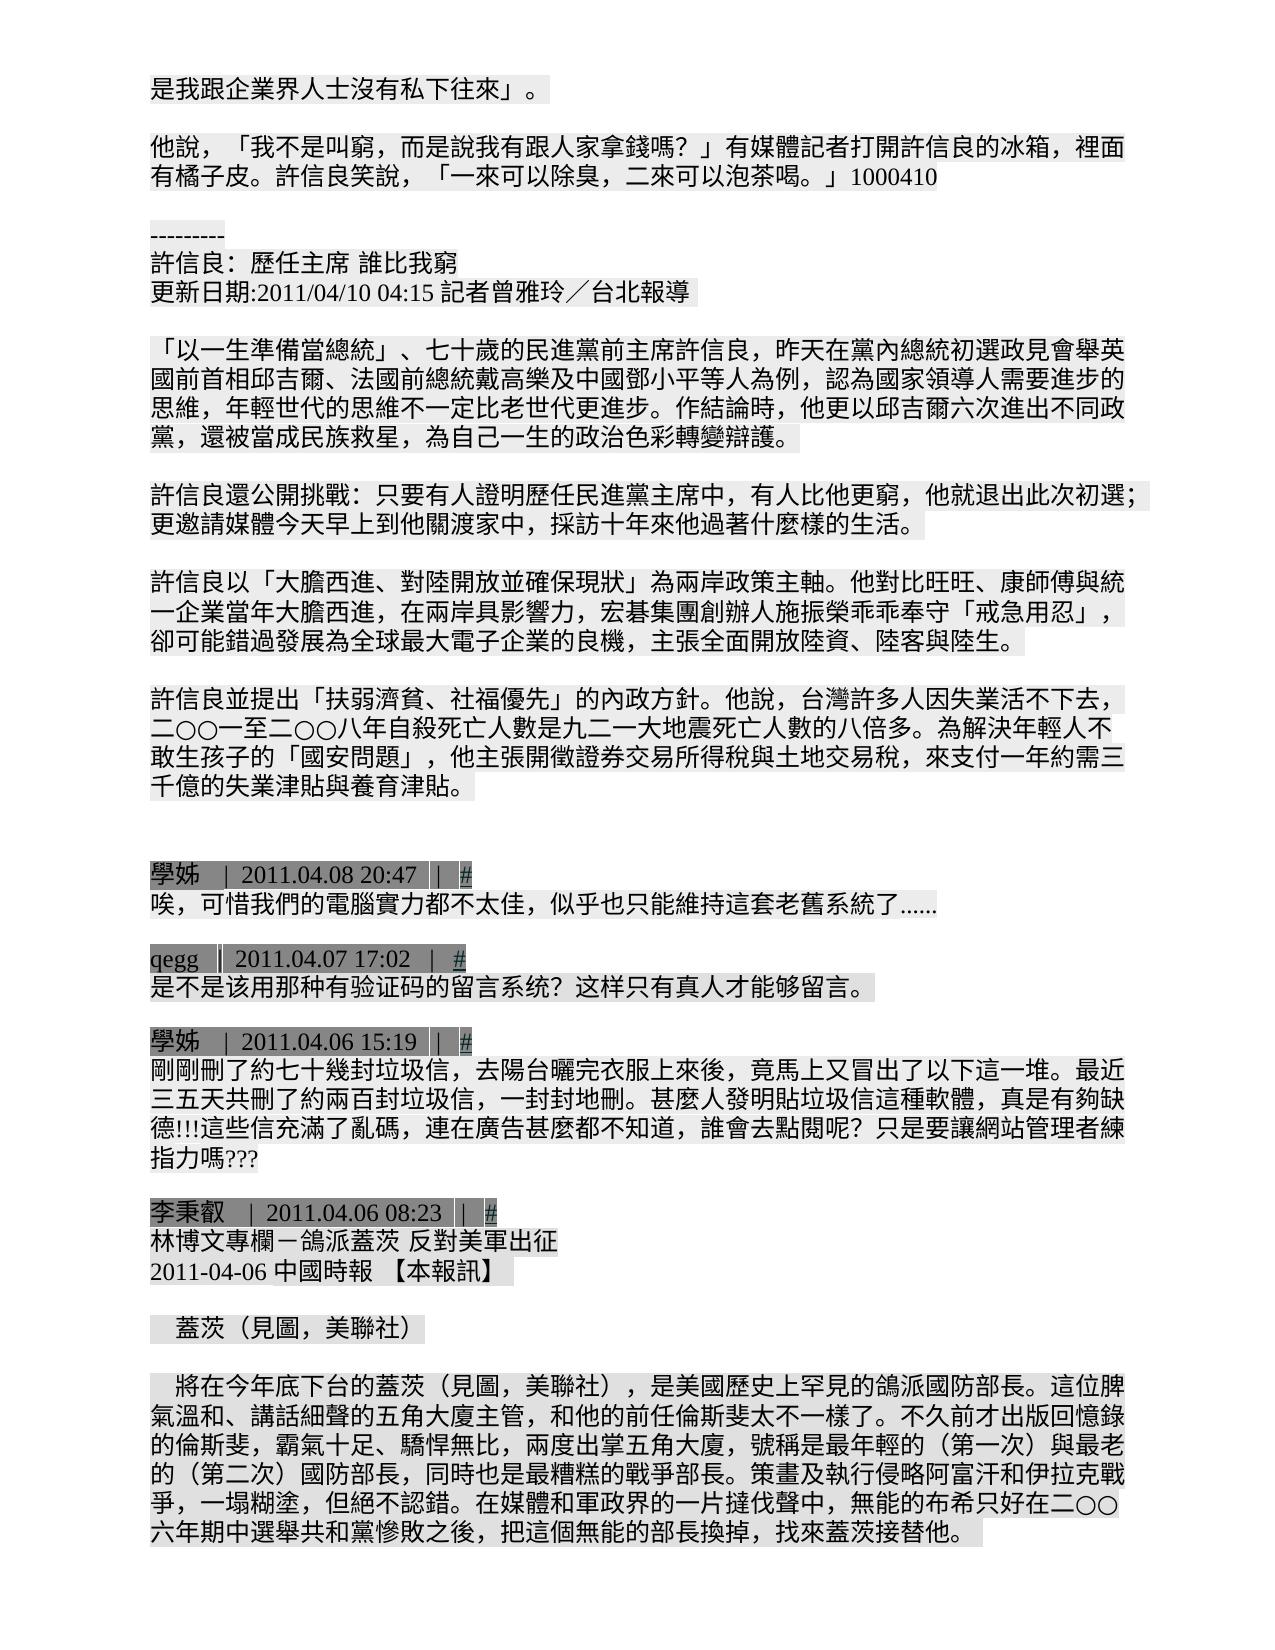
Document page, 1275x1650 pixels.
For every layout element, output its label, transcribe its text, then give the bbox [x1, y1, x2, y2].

text 學姊 | 2011.04.06 15:19 | # [150, 1027, 1125, 1056]
text 林博文專欄－鴿派蓋茨 反對美軍出征 2011-04-06 中國時報 【本報訊】 蓋茨（見圖，美聯社） 將在今年底下台的蓋茨（見圖，美聯社），是美國歷史上罕見的鴿派國防部長。這位脾氣溫和、講話細聲的五角大廈主管，和他的前任倫斯斐太不一樣了。不久前才出版回憶錄的倫斯斐，霸氣十足、驕悍無比，兩度出掌五角大廈，號稱是最年輕的（第一次）與最老的（第二次）國防部長，同時也是最糟糕的戰爭部長。策畫及執行侵略阿富汗和伊拉克戰爭，一塌糊塗，但絕不認錯。在媒體和軍政界的一片撻伐聲中，無能的布希只好在二○○六年期中選舉共和黨慘敗之後，把這個無能的部長換掉，找來蓋茨接替他。 [150, 1227, 1125, 1547]
text 剛剛刪了約七十幾封垃圾信，去陽台曬完衣服上來後，竟馬上又冒出了以下這一堆。最近三五天共刪了約兩百封垃圾信，一封封地刪。甚麼人發明貼垃圾信這種軟體，真是有夠缺德!!!這些信充滿了亂碼，連在廣告甚麼都不知道，誰會去點閱呢？只是要讓網站管理者練指力嗎??? [150, 1056, 1125, 1173]
text 學姊 | 2011.04.08 20:47 | # [150, 861, 1125, 890]
text 唉，可惜我們的電腦實力都不太佳，似乎也只能維持這套老舊系統了...... [150, 890, 1125, 919]
text 是不是该用那种有验证码的留言系统？这样只有真人才能够留言。 [150, 973, 1125, 1002]
text 基於做為朋友的最後一點道義,我就不點名了,況且事實上這樣的人選也不只一位. 我不想說出他們的名字,只能說他們大多全台無人不知無人不曉,而且個個頭上都穿戴著宛如聖人一般的道德光環或宗教桂冠,嘴上總是掛著各種道德辭彙而廣受台灣人尊崇,其中一個慣用詞就是 "儉樸". 我本來還蠻相信他們講的話,後來親自體驗各種所謂 "儉樸" 後,我就明白了.原來有錢人的標準跟我們一般人完全不一樣. 他們的儉樸是我就算用一輩子的努力奢侈也達不到其千百分之一的.即便是他們平常所使用的一枝筆,很可能都是一般人數月或數年的薪水,但他們卻用這樣的筆寫下 "儉樸" 二字告誡世人. 而這位被林義雄錯誤指控跟國民黨拿錢的許信良,雖然數十年來當過各種政治要職,生活卻如此窘困. 重點是:許信良不但不曾講過什麼儉樸的道德經,而且經常被誤以為他跟財團有什麼曖昧. 相較於道德導師們,哪一種人比較值得敬佩? 我常感覺生命就像一艘船,行駛在漆黑的一片汪洋,不知去從. 要不是遠方哪個角落彷彿還有著那麼一點真實的光芒,我會寧可讓這艘船乾脆直接沉了算了. 每當從事各種 "應召" 工作回來,滿身疲憊之餘,總覺得自己就像一頭受傷的小動物,只想儘一切可能躲在洞穴中用僅有的一點本事自我療傷.外頭光鮮亮麗的世界,無趣無味,言語橫行.彷彿一出洞穴,便是萬箭穿心. 一個人若沒有一點自救自娛自我療傷的本事,估計沉船也只是早晚的事.還好任何一種稀有動物似乎總還能找到一些同伴,給彼此製造一點光,一點娛樂和希望. 我知道從這麼形而上的存在主義話題要扯到 "便便牛" 好像有點誇張,不過這的確是事實.便便牛是朋友最近以宅急便方式送來給我的一個小玩意,真是可愛到連三爆,給了我繼續活下去的一點勇氣. 所謂己溺溺人,己達達人.我知道沉船是什麼感覺,所以特別為那些在無情汪洋中載浮載沉的小船們查到訂購電話:037-782946,或037-783912,一隻才50元,飛牛牧場出品. 董事長不是在開玩笑,每當我當真時,別人常以為我在開玩笑. 每當我只是在開玩笑時,別人卻很當真. 不過,雖然當真,但便便牛也只不過是一頭隨時會大便的牛而已,牠肯定解決不了生命種種可悲荒涼的問題,但牠或許能給你帶來現世中早已難得的一點愉悅. 陳真 =================== 許信良：哪個黨主席比我窮？ 更新日期:2011/04/10 17:26 （中央社記者林紳旭台北10日電） 前民主進步黨主席許信良昨天在黨內總統初選政見會說，「只要證明歷任民進黨主席有人比我窮」就退出初選。許信良今天邀媒體到租屋處做客，秀出舊沙發和簡單擺飾證明所言不假。 許信良租屋處約30坪，月租金約新台幣2 萬元，客廳有舊沙發，臥室以榻榻米墊上棉被當床，擺飾不多，書籍很多。 「看我租屋的地方，這樣像拿人家的錢嗎？」許信良表示，「名下沒有任何房地產，十幾年來存款幾乎沒超過10萬元。」 他說，主張對中國大陸大膽開放沒有個人動機，一生從政主張也沒有不可告人之處，不為財團、也不為任何人講話，他關心的台灣發展和前途。 至於初選登記費500 萬元從哪裡來，許信良表示，向弟弟許國泰及朋友借來。 他說，登記前找鄉下朋友募款，經1 個多月沒下文，3月24日晚上，許國泰向朋友借來500萬元並說，「你擔任過桃園縣長、民進黨主席，居然募不到500 萬元，做人很失敗。」 許信良表示，擔任民進黨主席時，黨負債8000萬元，他花很多時間跟企業界募款，「但是我跟企業界人士沒有私下往來」。 他說，「我不是叫窮，而是說我有跟人家拿錢嗎？」有媒體記者打開許信良的冰箱，裡面有橘子皮。許信良笑說，「一來可以除臭，二來可以泡茶喝。」1000410 --------- 許信良：歷任主席 誰比我窮 更新日期:2011/04/10 04:15 記者曾雅玲／台北報導 「以一生準備當總統」、七十歲的民進黨前主席許信良，昨天在黨內總統初選政見會舉英國前首相邱吉爾、法國前總統戴高樂及中國鄧小平等人為例，認為國家領導人需要進步的思維，年輕世代的思維不一定比老世代更進步。作結論時，他更以邱吉爾六次進出不同政黨，還被當成民族救星，為自己一生的政治色彩轉變辯護。 許信良還公開挑戰：只要有人證明歷任民進黨主席中，有人比他更窮，他就退出此次初選；更邀請媒體今天早上到他關渡家中，採訪十年來他過著什麼樣的生活。 許信良以「大膽西進、對陸開放並確保現狀」為兩岸政策主軸。他對比旺旺、康師傅與統一企業當年大膽西進，在兩岸具影響力，宏碁集團創辦人施振榮乖乖奉守「戒急用忍」，卻可能錯過發展為全球最大電子企業的良機，主張全面開放陸資、陸客與陸生。 許信良並提出「扶弱濟貧、社福優先」的內政方針。他說，台灣許多人因失業活不下去，二○○一至二○○八年自殺死亡人數是九二一大地震死亡人數的八倍多。為解決年輕人不敢生孩子的「國安問題」，他主張開徵證券交易所得稅與土地交易稅，來支付一年約需三千億的失業津貼與養育津貼。 [150, 75, 1125, 801]
text 李秉叡 | 2011.04.06 08:23 | # [150, 1198, 1125, 1227]
text qegg | 2011.04.07 17:02 | # [150, 944, 1125, 973]
